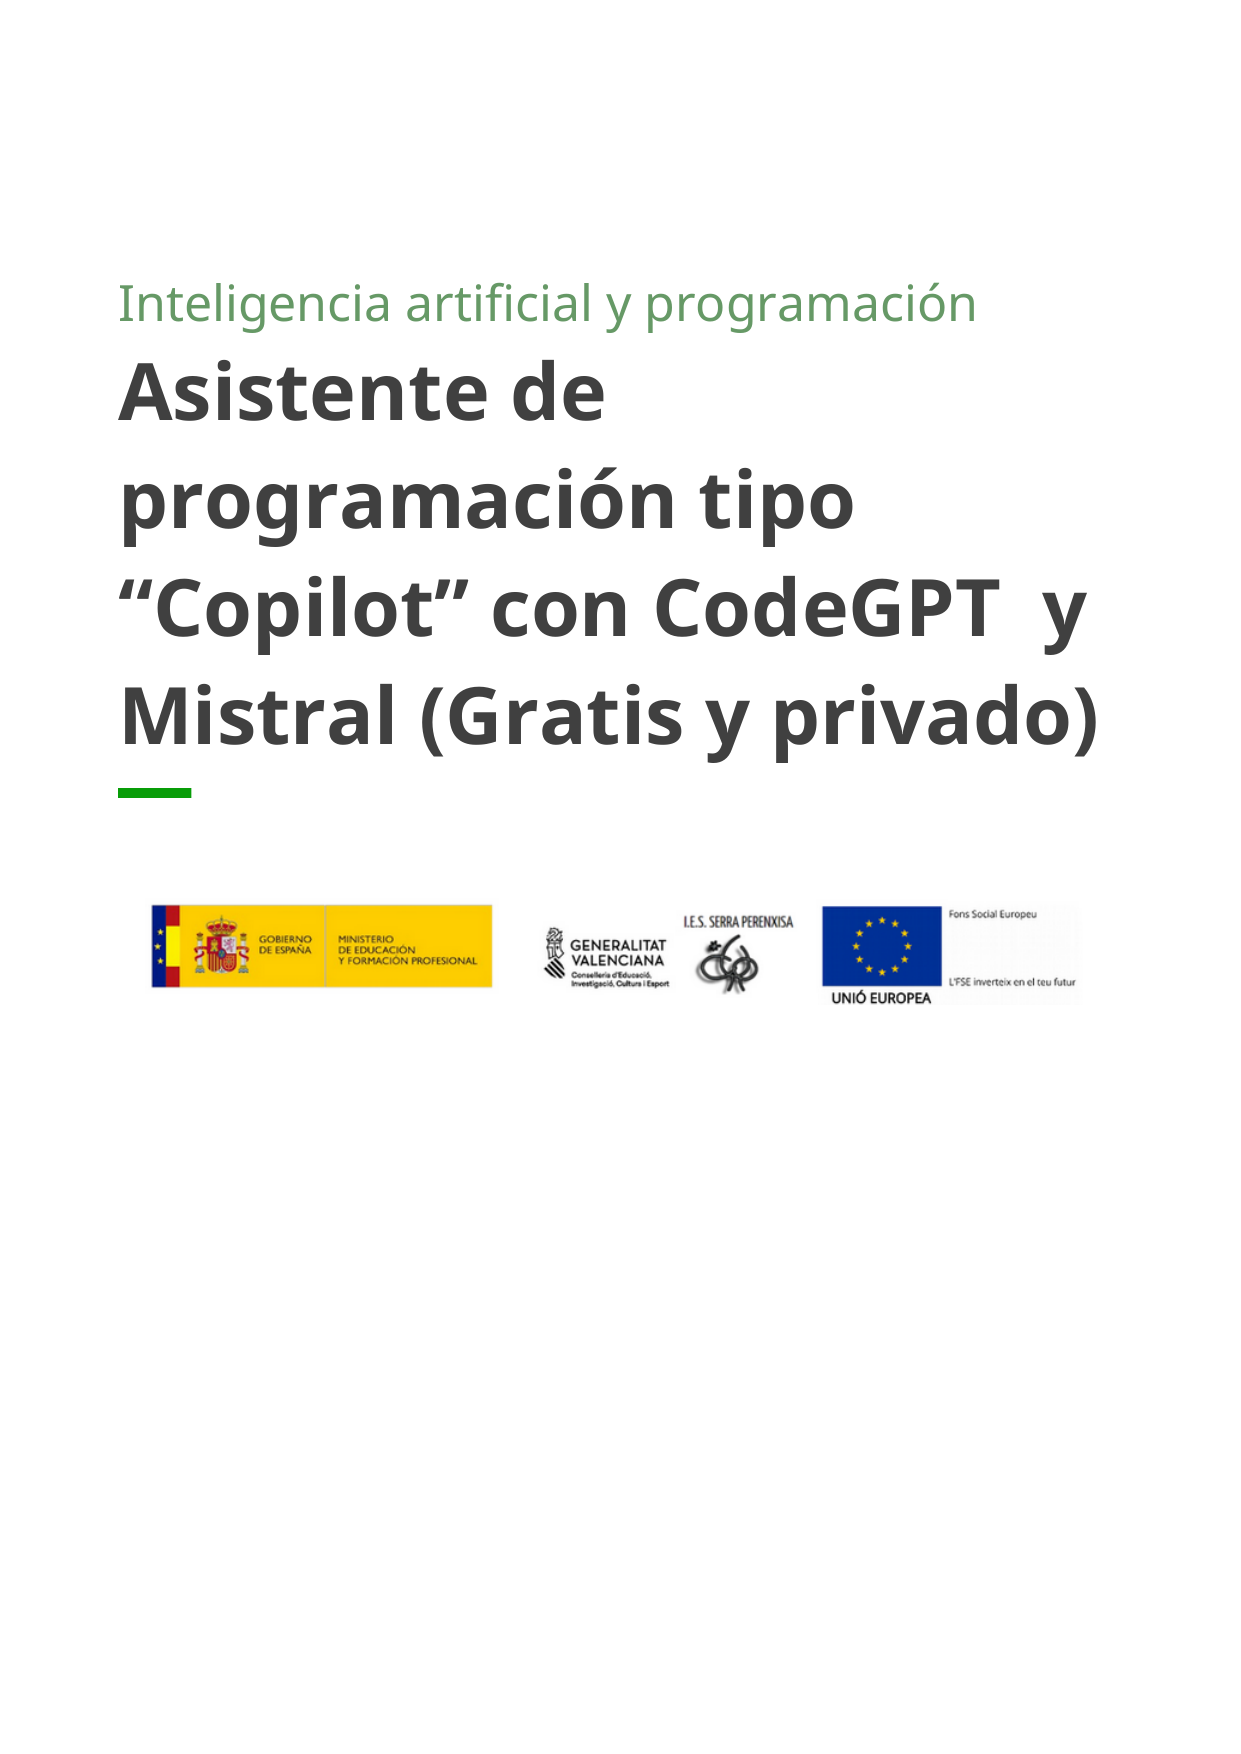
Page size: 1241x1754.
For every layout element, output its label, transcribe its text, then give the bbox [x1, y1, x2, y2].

picture [118, 788, 192, 798]
title Inteligencia artificial y programación Asistente de programación tipo “Copilot” con CodeGPT y Mistral (Gratis y privado) [118, 268, 1122, 767]
picture [118, 885, 1123, 1005]
